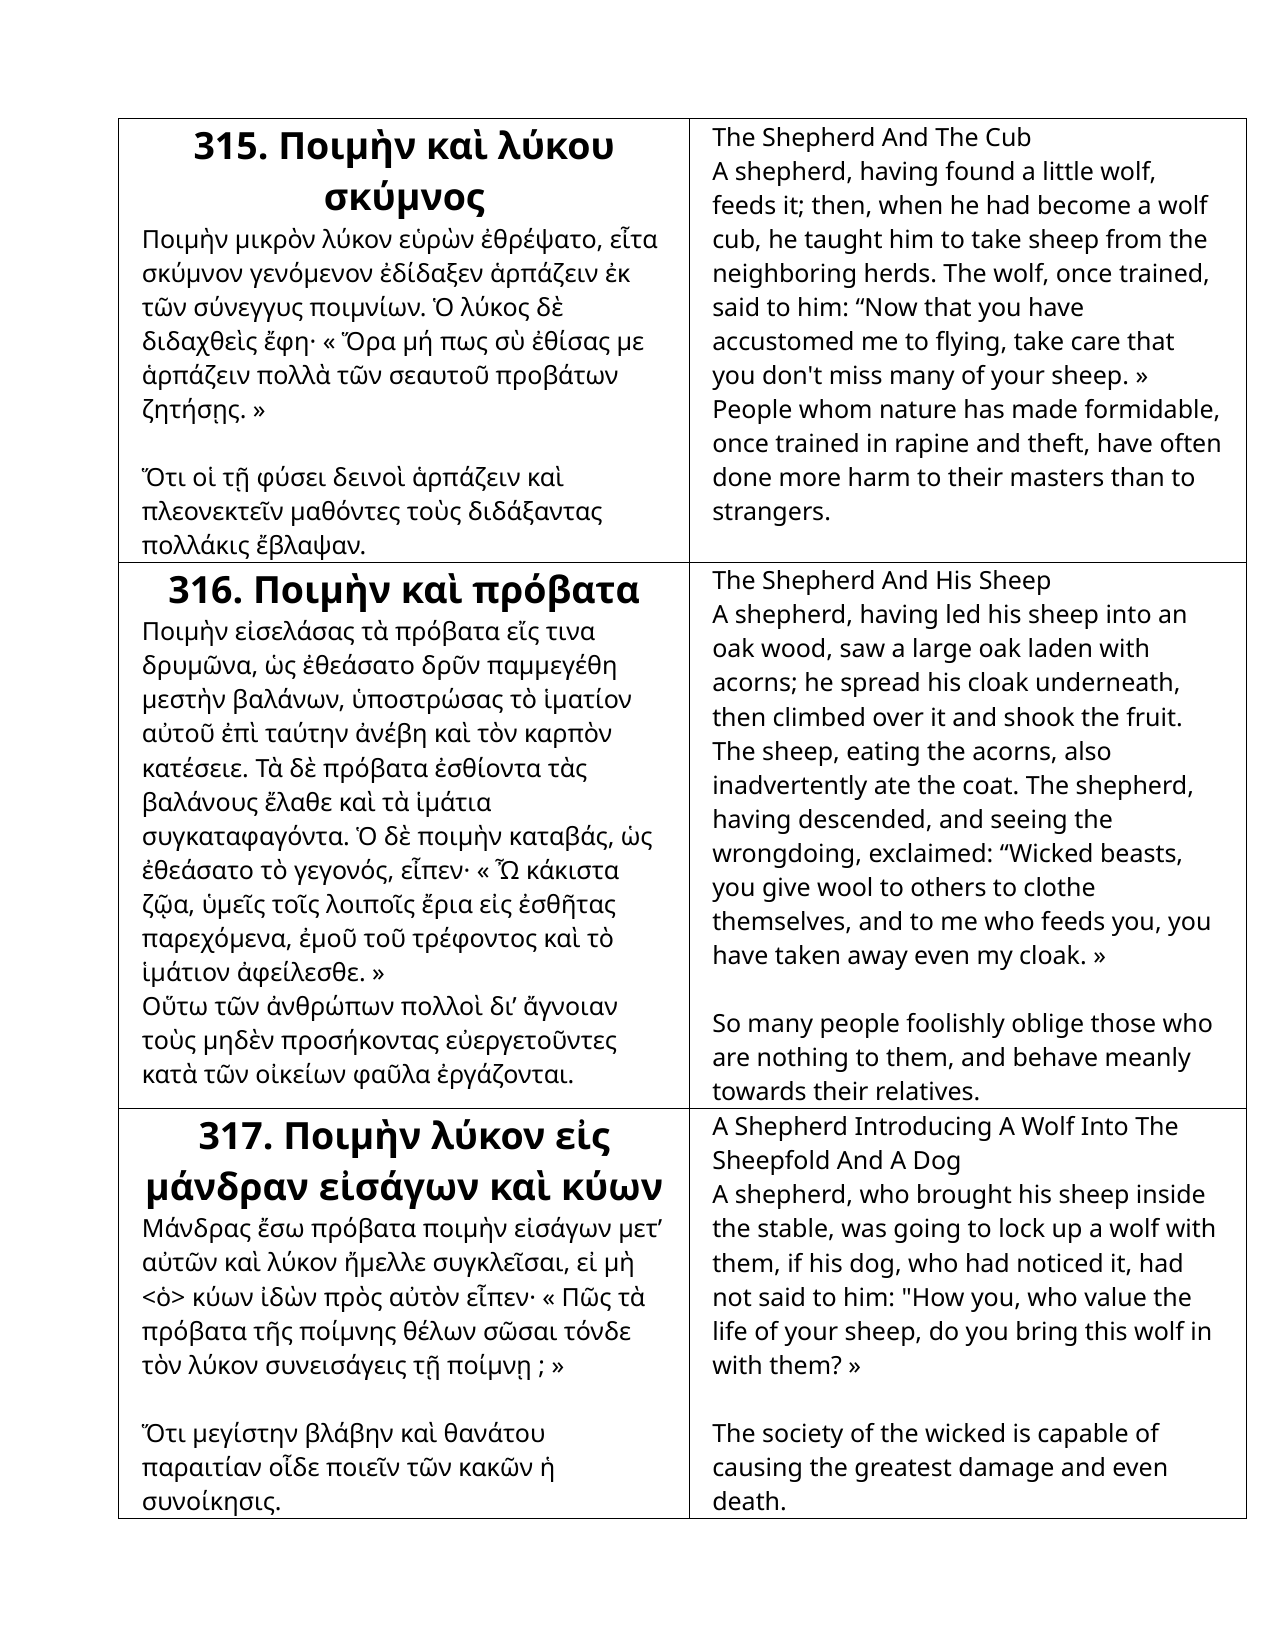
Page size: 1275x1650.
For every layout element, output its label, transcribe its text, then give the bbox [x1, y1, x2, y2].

table_cell 316. Ποιμὴν καὶ πρόβατα Ποιμὴν εἰσελάσας τὰ πρόβατα εἴς τινα δρυμῶνα, ὡς ἐθεάσατο δρῦν παμμεγέθη μεστὴν βαλάνων, ὑποστρώσας τὸ ἱματίον αὐτοῦ ἐπὶ ταύτην ἀνέβη καὶ τὸν καρπὸν κατέσειε. Τὰ δὲ πρόβατα ἐσθίοντα τὰς βαλάνους ἔλαθε καὶ τὰ ἱμάτια συγκαταφαγόντα. Ὁ δὲ ποιμὴν καταβάς, ὡς ἐθεάσατο τὸ γεγονός, εἶπεν· « Ὦ κάκιστα ζῷα, ὑμεῖς τοῖς λοιποῖς ἔρια εἰς ἐσθῆτας παρεχόμενα, ἐμοῦ τοῦ τρέφοντος καὶ τὸ ἱμάτιον ἀφείλεσθε. » Οὕτω τῶν ἀνθρώπων πολλοὶ δι’ ἄγνοιαν τοὺς μηδὲν προσήκοντας εὐεργετοῦντες κατὰ τῶν οἰκείων φαῦλα ἐργάζονται. [119, 563, 689, 1108]
table_cell 317. Ποιμὴν λύκον εἰς μάνδραν εἰσάγων καὶ κύων Μάνδρας ἔσω πρόβατα ποιμὴν εἰσάγων μετ’ αὐτῶν καὶ λύκον ἤμελλε συγκλεῖσαι, εἰ μὴ <ὁ> κύων ἰδὼν πρὸς αὐτὸν εἶπεν· « Πῶς τὰ πρόβατα τῆς ποίμνης θέλων σῶσαι τόνδε τὸν λύκον συνεισάγεις τῇ ποίμνῃ ; » Ὅτι μεγίστην βλάβην καὶ θανάτου παραιτίαν οἶδε ποιεῖν τῶν κακῶν ἡ συνοίκησις. [119, 1109, 689, 1518]
table_cell A Shepherd Introducing A Wolf Into The Sheepfold And A Dog A shepherd, who brought his sheep inside the stable, was going to lock up a wolf with them, if his dog, who had noticed it, had not said to him: "How you, who value the life of your sheep, do you bring this wolf in with them? » The society of the wicked is capable of causing the greatest damage and even death. [690, 1109, 1246, 1518]
table_cell The Shepherd And The Cub A shepherd, having found a little wolf, feeds it; then, when he had become a wolf cub, he taught him to take sheep from the neighboring herds. The wolf, once trained, said to him: “Now that you have accustomed me to flying, take care that you don't miss many of your sheep. » People whom nature has made formidable, once trained in rapine and theft, have often done more harm to their masters than to strangers. [690, 119, 1246, 562]
table_cell 315. Ποιμὴν καὶ λύκου σκύμνος Ποιμὴν μικρὸν λύκον εὑρὼν ἐθρέψατο, εἶτα σκύμνον γενόμενον ἐδίδαξεν ἁρπάζειν ἐκ τῶν σύνεγγυς ποιμνίων. Ὁ λύκος δὲ διδαχθεὶς ἔφη· « Ὅρα μή πως σὺ ἐθίσας με ἁρπάζειν πολλὰ τῶν σεαυτοῦ προβάτων ζητήσῃς. » Ὅτι οἱ τῇ φύσει δεινοὶ ἁρπάζειν καὶ πλεονεκτεῖν μαθόντες τοὺς διδάξαντας πολλάκις ἔβλαψαν. [119, 119, 689, 562]
table_cell The Shepherd And His Sheep A shepherd, having led his sheep into an oak wood, saw a large oak laden with acorns; he spread his cloak underneath, then climbed over it and shook the fruit. The sheep, eating the acorns, also inadvertently ate the coat. The shepherd, having descended, and seeing the wrongdoing, exclaimed: “Wicked beasts, you give wool to others to clothe themselves, and to me who feeds you, you have taken away even my cloak. » So many people foolishly oblige those who are nothing to them, and behave meanly towards their relatives. [690, 563, 1246, 1108]
